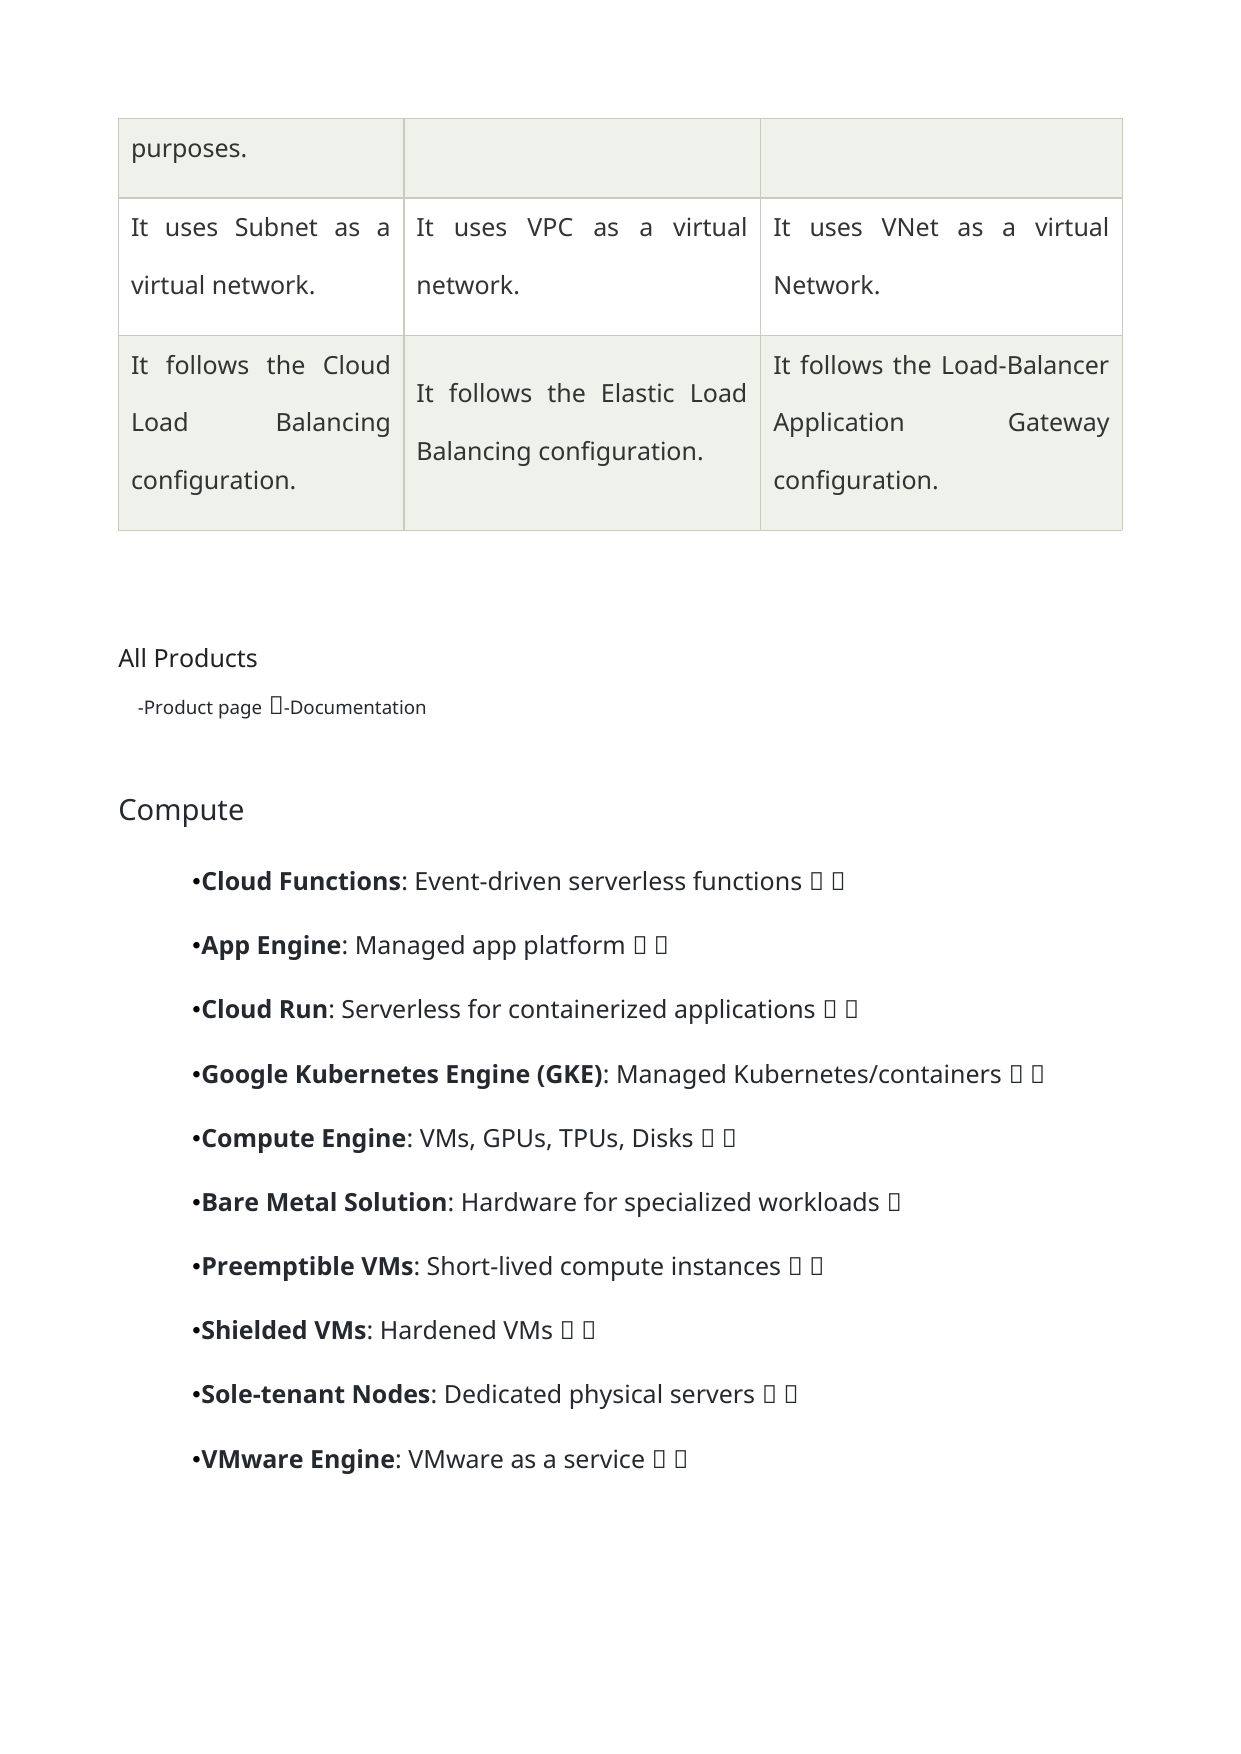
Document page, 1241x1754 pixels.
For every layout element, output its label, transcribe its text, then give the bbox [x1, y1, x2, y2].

subtitle Compute [118, 789, 1122, 829]
text 🔗-Product page 📄-Documentation [118, 687, 1122, 722]
list Cloud Run: Serverless for containerized applications 🔗 📄 [118, 992, 1122, 1026]
subtitle All Products [118, 641, 1122, 675]
table_cell [405, 119, 760, 197]
list Sole-tenant Nodes: Dedicated physical servers 🔗 📄 [118, 1377, 1122, 1411]
table_cell [761, 119, 1122, 197]
table_cell It uses Subnet as a virtual network. [119, 199, 403, 335]
list Bare Metal Solution: Hardware for specialized workloads 🔗 [118, 1184, 1122, 1219]
table_cell It uses VNet as a virtual Network. [761, 199, 1122, 335]
list VMware Engine: VMware as a service 🔗 📄 [118, 1441, 1122, 1475]
list App Engine: Managed app platform 🔗 📄 [118, 928, 1122, 962]
list Google Kubernetes Engine (GKE): Managed Kubernetes/containers 🔗 📄 [118, 1056, 1122, 1090]
list Shielded VMs: Hardened VMs 🔗 📄 [118, 1313, 1122, 1347]
list Compute Engine: VMs, GPUs, TPUs, Disks 🔗 📄 [118, 1120, 1122, 1154]
table_cell purposes. [119, 119, 403, 197]
table_cell It uses VPC as a virtual network. [405, 199, 760, 335]
table_cell It follows the Load-Balancer Application Gateway configuration. [761, 336, 1122, 530]
table_cell It follows the Cloud Load Balancing configuration. [119, 336, 403, 530]
list Preemptible VMs: Short-lived compute instances 🔗 📄 [118, 1249, 1122, 1283]
list Cloud Functions: Event-driven serverless functions 🔗 📄 [118, 864, 1122, 898]
table_cell It follows the Elastic Load Balancing configuration. [405, 336, 760, 530]
